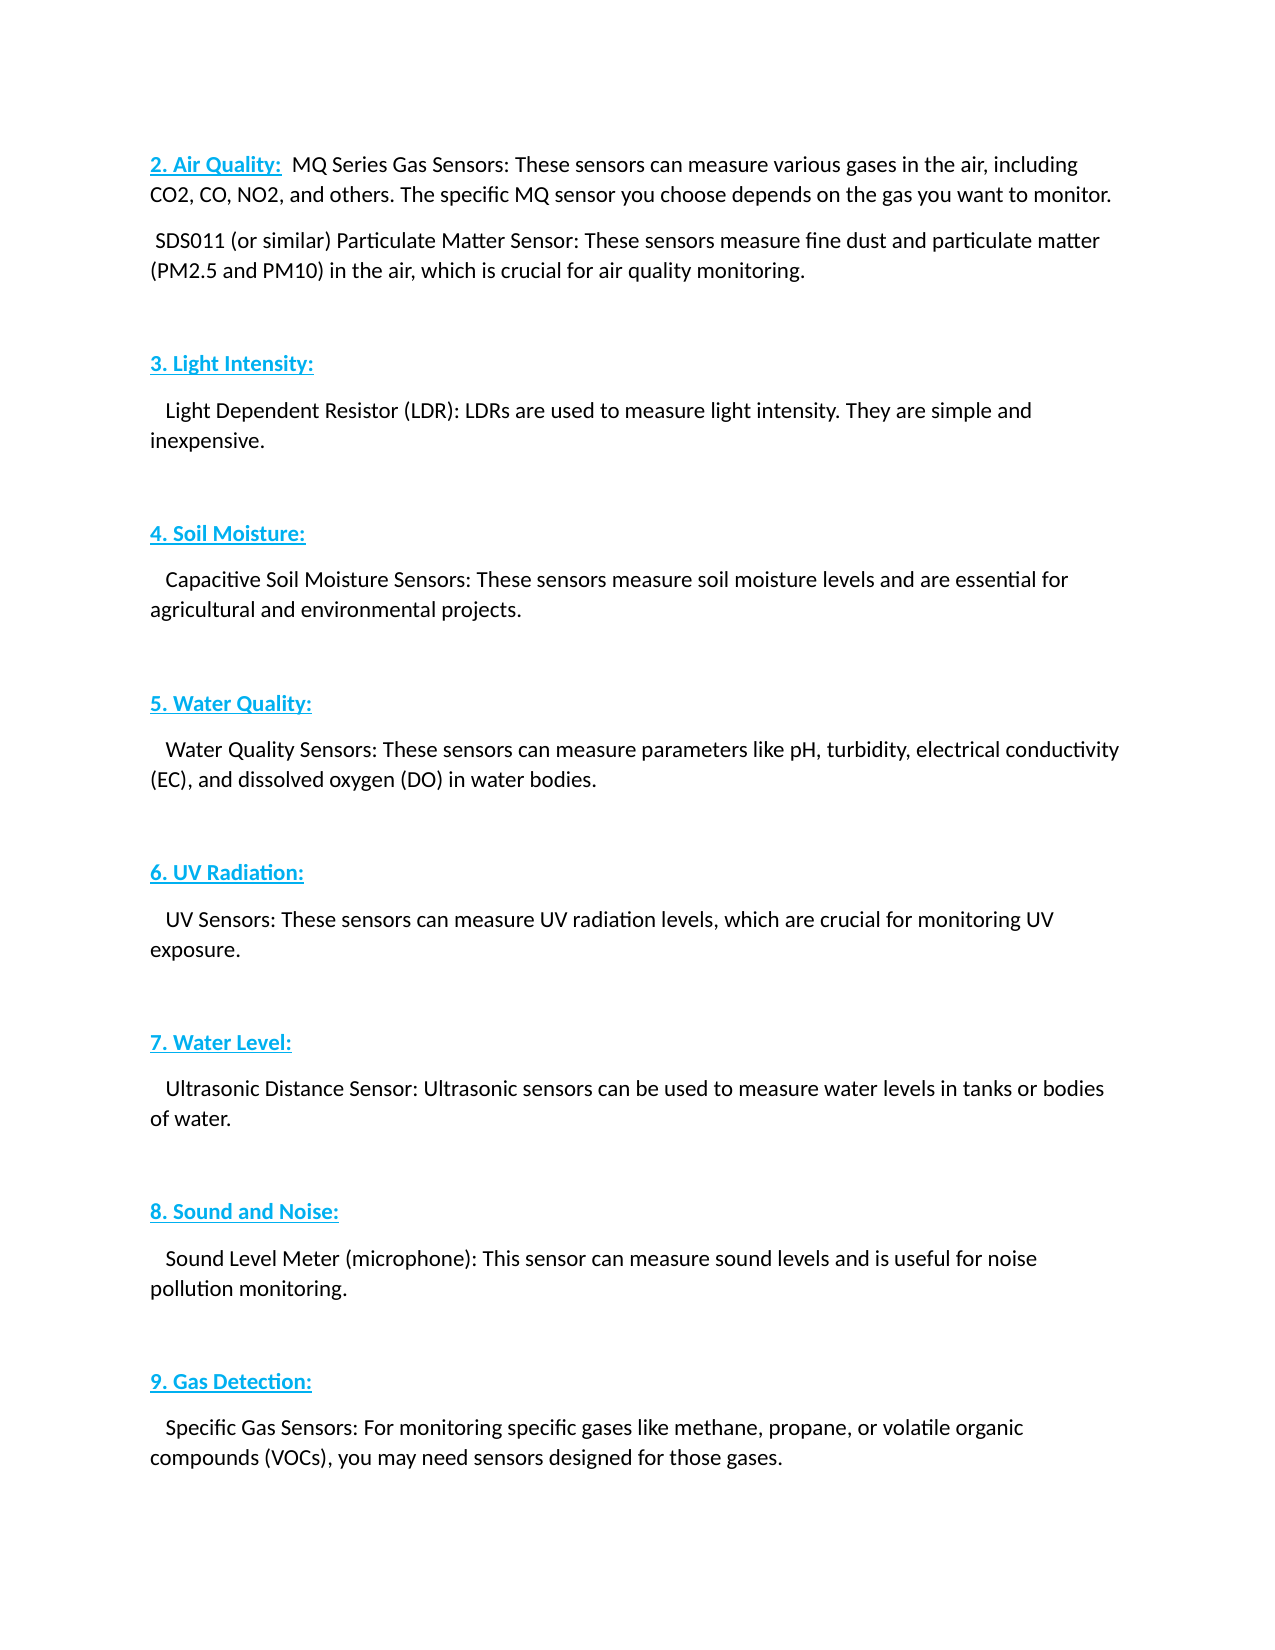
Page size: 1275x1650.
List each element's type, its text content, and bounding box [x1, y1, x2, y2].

text 5. Water Quality: [150, 689, 1125, 717]
text Sound Level Meter (microphone): This sensor can measure sound levels and is useful for noise pollution monitoring. [150, 1244, 1125, 1302]
text 4. Soil Moisture: [150, 519, 1125, 547]
text 3. Light Intensity: [150, 349, 1125, 377]
text 9. Gas Detection: [150, 1367, 1125, 1395]
text 6. UV Radiation: [150, 858, 1125, 886]
text Light Dependent Resistor (LDR): LDRs are used to measure light intensity. They are simple and inexpensive. [150, 396, 1125, 454]
text UV Sensors: These sensors can measure UV radiation levels, which are crucial for monitoring UV exposure. [150, 905, 1125, 963]
text SDS011 (or similar) Particulate Matter Sensor: These sensors measure fine dust and particulate matter (PM2.5 and PM10) in the air, which is crucial for air quality monitoring. [150, 226, 1125, 284]
text 8. Sound and Noise: [150, 1197, 1125, 1225]
text Capacitive Soil Moisture Sensors: These sensors measure soil moisture levels and are essential for agricultural and environmental projects. [150, 566, 1125, 623]
text 7. Water Level: [150, 1028, 1125, 1056]
text Ultrasonic Distance Sensor: Ultrasonic sensors can be used to measure water levels in tanks or bodies of water. [150, 1074, 1125, 1132]
text Specific Gas Sensors: For monitoring specific gases like methane, propane, or volatile organic compounds (VOCs), you may need sensors designed for those gases. [150, 1413, 1125, 1471]
text Water Quality Sensors: These sensors can measure parameters like pH, turbidity, electrical conductivity (EC), and dissolved oxygen (DO) in water bodies. [150, 735, 1125, 793]
text 2. Air Quality: MQ Series Gas Sensors: These sensors can measure various gases in the air, including CO2, CO, NO2, and others. The specific MQ sensor you choose depends on the gas you want to monitor. [150, 150, 1125, 208]
